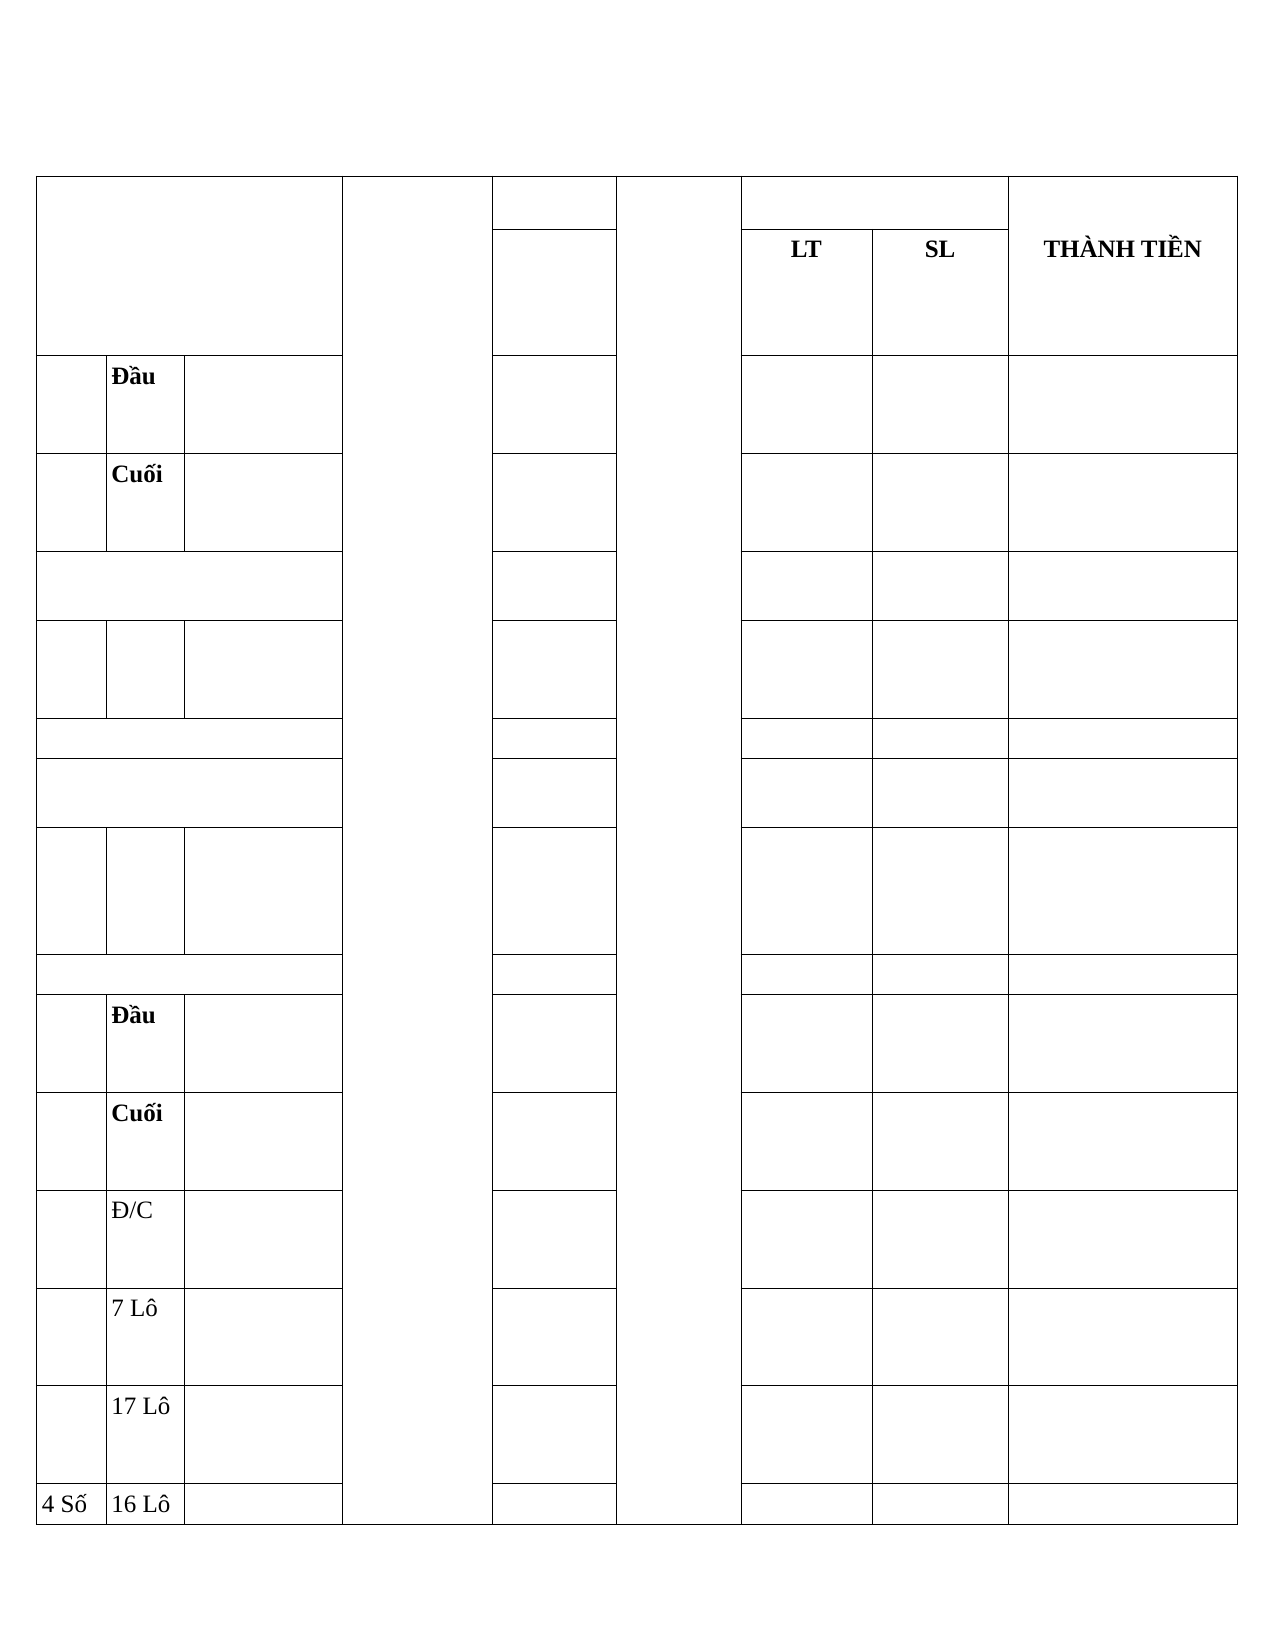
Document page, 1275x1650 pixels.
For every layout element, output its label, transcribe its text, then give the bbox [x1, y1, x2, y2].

table_cell [1009, 552, 1237, 620]
table_cell [37, 454, 106, 551]
table_cell [493, 995, 616, 1092]
table_cell <get_gt_menhgia()*2500000> [185, 1191, 342, 1287]
table_cell 4 Số [37, 1484, 106, 1523]
table_cell [493, 1191, 616, 1287]
table_cell [1009, 955, 1237, 994]
table_cell [873, 1289, 1008, 1385]
table_cell [493, 759, 616, 827]
table_cell [37, 995, 106, 1092]
table_cell </for> [37, 955, 342, 994]
table_cell [37, 1289, 106, 1385]
table_header [742, 177, 872, 229]
table_cell [742, 719, 872, 758]
table_cell [37, 356, 106, 453]
table_cell <get_vietname_date(line['date_to'])> [493, 230, 616, 355]
table_cell [873, 1386, 1008, 1483]
table_cell [37, 1386, 106, 1483]
table_cell <line_2_18['slan_tong']> [742, 828, 872, 954]
table_cell [1009, 454, 1237, 551]
table_cell [742, 454, 872, 551]
table_cell 16 Lô [107, 1484, 184, 1523]
table_cell Cuối [107, 1093, 184, 1190]
table_cell [742, 1484, 872, 1523]
table_cell <for each="line_2_18 in get_2_18()"> [37, 759, 342, 827]
table_cell Đ/C [107, 1191, 184, 1287]
table_cell [873, 454, 1008, 551]
table_cell [742, 995, 872, 1092]
table_cell <get_gt_menhgia()*2000000> [185, 1484, 342, 1523]
table_cell <dc_2['slan_tong']> [742, 621, 872, 718]
table_cell [37, 621, 106, 718]
table_cell 7 Lô [107, 1289, 184, 1385]
table_cell <line_2_18['name']> [107, 828, 184, 954]
table_cell [493, 1093, 616, 1190]
table_cell [493, 356, 616, 453]
table_cell [184, 229, 342, 355]
table_cell [742, 552, 872, 620]
table_header </for> [617, 177, 741, 1523]
table_cell [493, 719, 616, 758]
table_cell [873, 1484, 1008, 1523]
table_header [106, 177, 184, 229]
table_header [184, 177, 342, 229]
table_cell Cuối [107, 454, 184, 551]
table_cell </for> [37, 719, 342, 758]
table_cell [493, 1289, 616, 1385]
table_cell [493, 454, 616, 551]
table_cell [873, 1191, 1008, 1287]
table_header <for each="line in get_so_nqt()"> [343, 177, 492, 1523]
table_cell <get_gt_menhgia()*295000> [185, 1386, 342, 1483]
table_cell [1009, 1289, 1237, 1385]
table_cell Đầu [107, 356, 184, 453]
table_cell Đầu [107, 995, 184, 1092]
table_cell [1009, 1093, 1237, 1190]
table_cell [873, 356, 1008, 453]
table_cell [493, 1484, 616, 1523]
table_cell <for each="dc_2 in get_2_dc()"> [37, 552, 342, 620]
table_cell [873, 719, 1008, 758]
table_cell <get_gt_menhgia()*5000000> [185, 995, 342, 1092]
table_cell LT [742, 230, 872, 355]
table_cell [873, 1093, 1008, 1190]
table_cell <line_2_18['sl_tong']> [873, 828, 1008, 954]
table_cell [37, 1191, 106, 1287]
table_cell <get_gt_menhgia()*39000> [185, 828, 342, 954]
table_cell 17 Lô [107, 1386, 184, 1483]
table_cell [873, 995, 1008, 1092]
table_cell [742, 1289, 872, 1385]
table_cell [742, 1386, 872, 1483]
table_cell <dc_2['st_tong']> [1009, 621, 1237, 718]
table_cell [873, 955, 1008, 994]
table_cell [742, 356, 872, 453]
table_cell <get_gt_menhgia()*700000> [185, 356, 342, 453]
table_cell [1009, 719, 1237, 758]
table_cell SL [873, 230, 1008, 355]
table_cell [873, 759, 1008, 827]
table_cell <dc_2['sl_tong']> [873, 621, 1008, 718]
table_cell [37, 229, 106, 355]
table_cell [742, 1093, 872, 1190]
table_cell <get_gt_menhgia()*700000> [185, 454, 342, 551]
table_cell [106, 229, 184, 355]
table_cell <line_2_18[line['date_to']]> [493, 828, 616, 954]
table_cell [493, 955, 616, 994]
table_cell [1009, 1386, 1237, 1483]
table_cell [742, 759, 872, 827]
table_cell [1009, 356, 1237, 453]
table_cell [873, 552, 1008, 620]
table_cell [1009, 1484, 1237, 1523]
table_cell <get_gt_menhgia()*715000> [185, 1289, 342, 1385]
table_cell [37, 1093, 106, 1190]
table_cell <line_2_18['st_tong']> [1009, 828, 1237, 954]
table_cell [1009, 759, 1237, 827]
table_cell [37, 828, 106, 954]
table_cell [742, 1191, 872, 1287]
table_cell THÀNH TIỀN [1009, 229, 1237, 355]
table_header [872, 177, 1008, 229]
table_header [1009, 177, 1237, 229]
table_cell [1009, 995, 1237, 1092]
table_cell <get_gt_menhgia()*350000> [185, 621, 342, 718]
table_cell [1009, 1191, 1237, 1287]
table_header [37, 177, 106, 229]
table_header [493, 177, 616, 229]
table_cell [742, 955, 872, 994]
table_cell <dc_2['name']> [107, 621, 184, 718]
table_cell [493, 1386, 616, 1483]
table_cell [493, 552, 616, 620]
table_cell <get_gt_menhgia()*5000000> [185, 1093, 342, 1190]
table_cell <dc_2[line['date_to']]> [493, 621, 616, 718]
